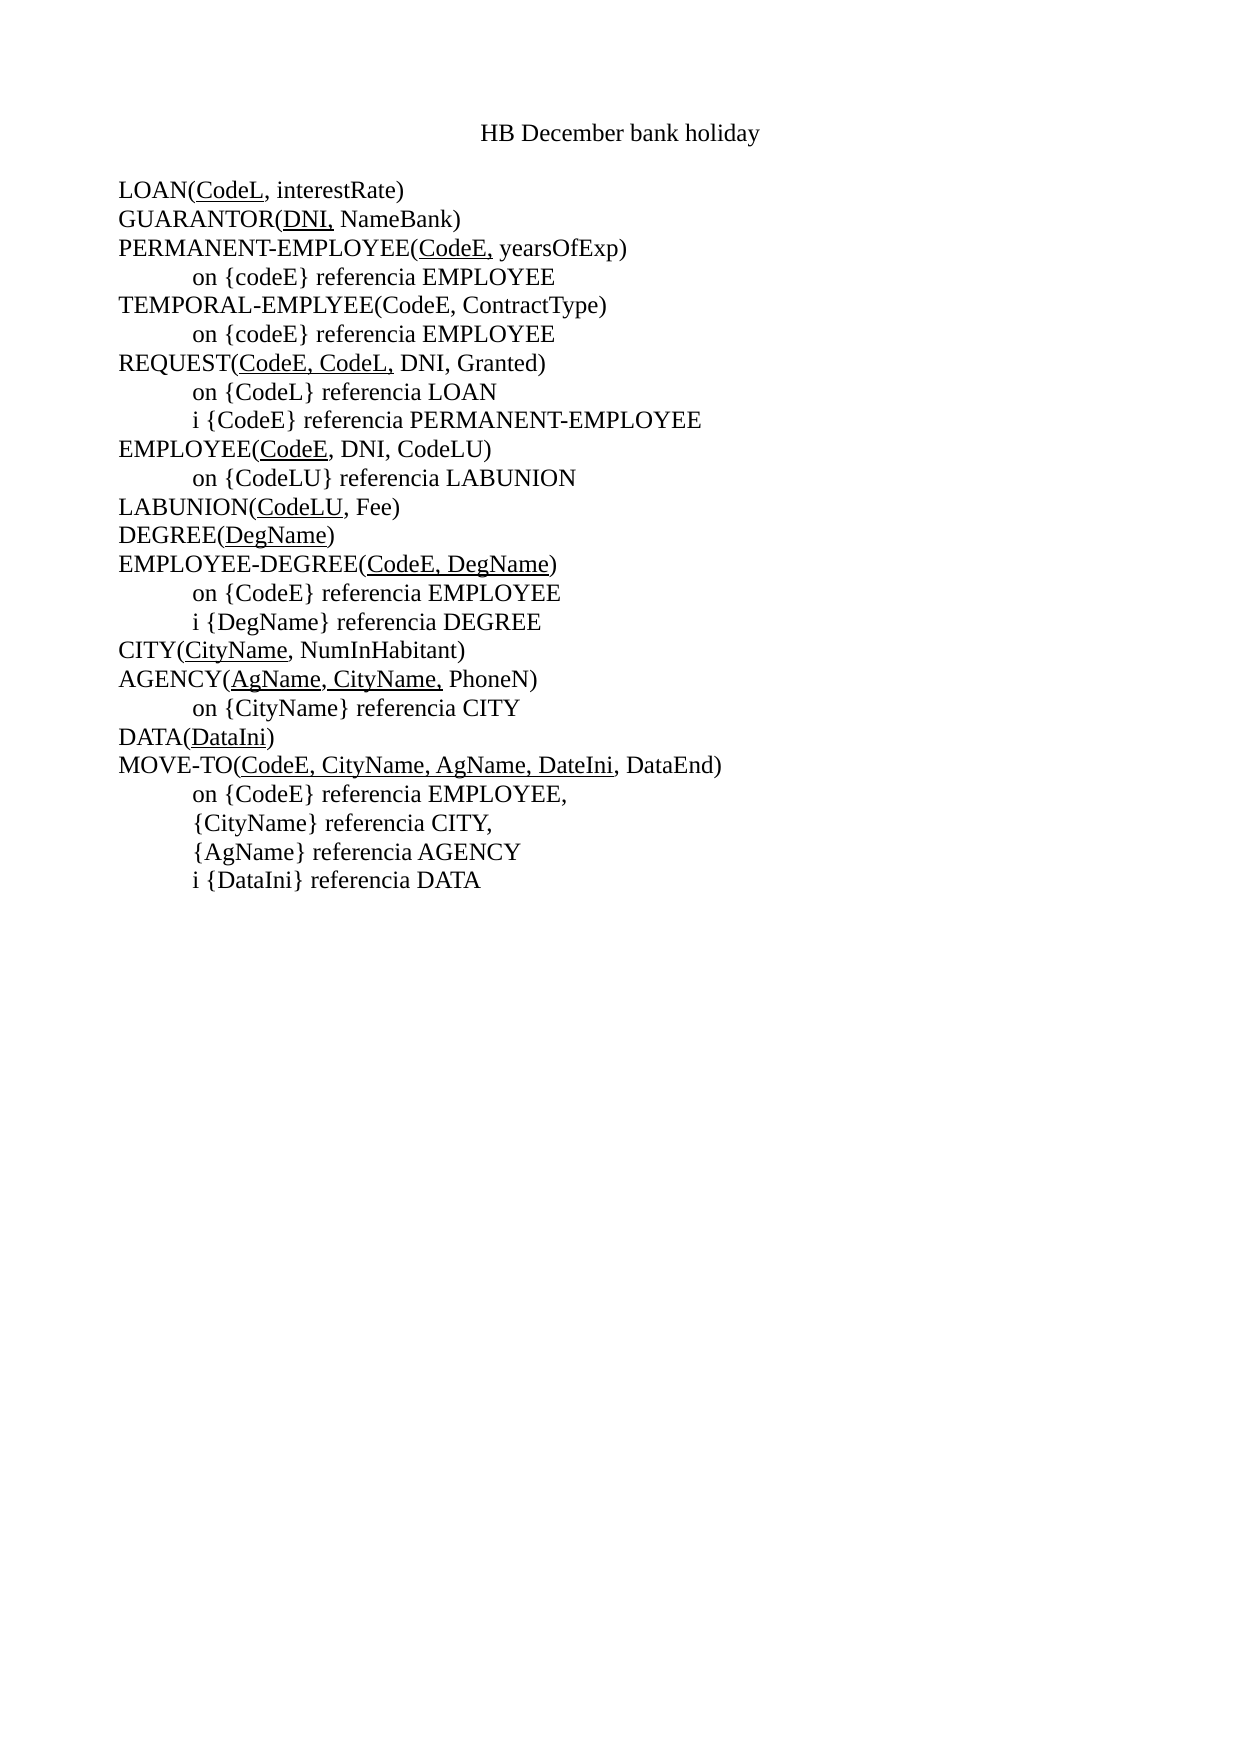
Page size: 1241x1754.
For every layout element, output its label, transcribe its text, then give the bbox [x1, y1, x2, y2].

text on {CodeE} referencia EMPLOYEE [118, 578, 1122, 607]
text i {DegName} referencia DEGREE [118, 607, 1122, 636]
text DATA(DataIni) [118, 722, 1122, 751]
text on {CodeL} referencia LOAN [118, 377, 1122, 406]
text MOVE-TO(CodeE, CityName, AgName, DateIni, DataEnd) [118, 751, 1122, 779]
text on {CodeLU} referencia LABUNION [118, 463, 1122, 492]
text on {CityName} referencia CITY [118, 693, 1122, 722]
text HB December bank holiday [118, 118, 1122, 147]
text {CityName} referencia CITY, [118, 808, 1122, 837]
text PERMANENT-EMPLOYEE(CodeE, yearsOfExp) [118, 233, 1122, 262]
text i {CodeE} referencia PERMANENT-EMPLOYEE [118, 406, 1122, 434]
text EMPLOYEE-DEGREE(CodeE, DegName) [118, 549, 1122, 578]
text EMPLOYEE(CodeE, DNI, CodeLU) [118, 434, 1122, 463]
text TEMPORAL-EMPLYEE(CodeE, ContractType) [118, 291, 1122, 319]
text GUARANTOR(DNI, NameBank) [118, 204, 1122, 233]
text REQUEST(CodeE, CodeL, DNI, Granted) [118, 348, 1122, 377]
text i {DataIni} referencia DATA [118, 866, 1122, 894]
text on {CodeE} referencia EMPLOYEE, [118, 779, 1122, 808]
text LOAN(CodeL, interestRate) [118, 176, 1122, 204]
text on {codeE} referencia EMPLOYEE [118, 262, 1122, 291]
text CITY(CityName, NumInHabitant) [118, 636, 1122, 664]
text LABUNION(CodeLU, Fee) [118, 492, 1122, 521]
text {AgName} referencia AGENCY [118, 837, 1122, 866]
text AGENCY(AgName, CityName, PhoneN) [118, 664, 1122, 693]
text on {codeE} referencia EMPLOYEE [118, 319, 1122, 348]
text DEGREE(DegName) [118, 521, 1122, 549]
